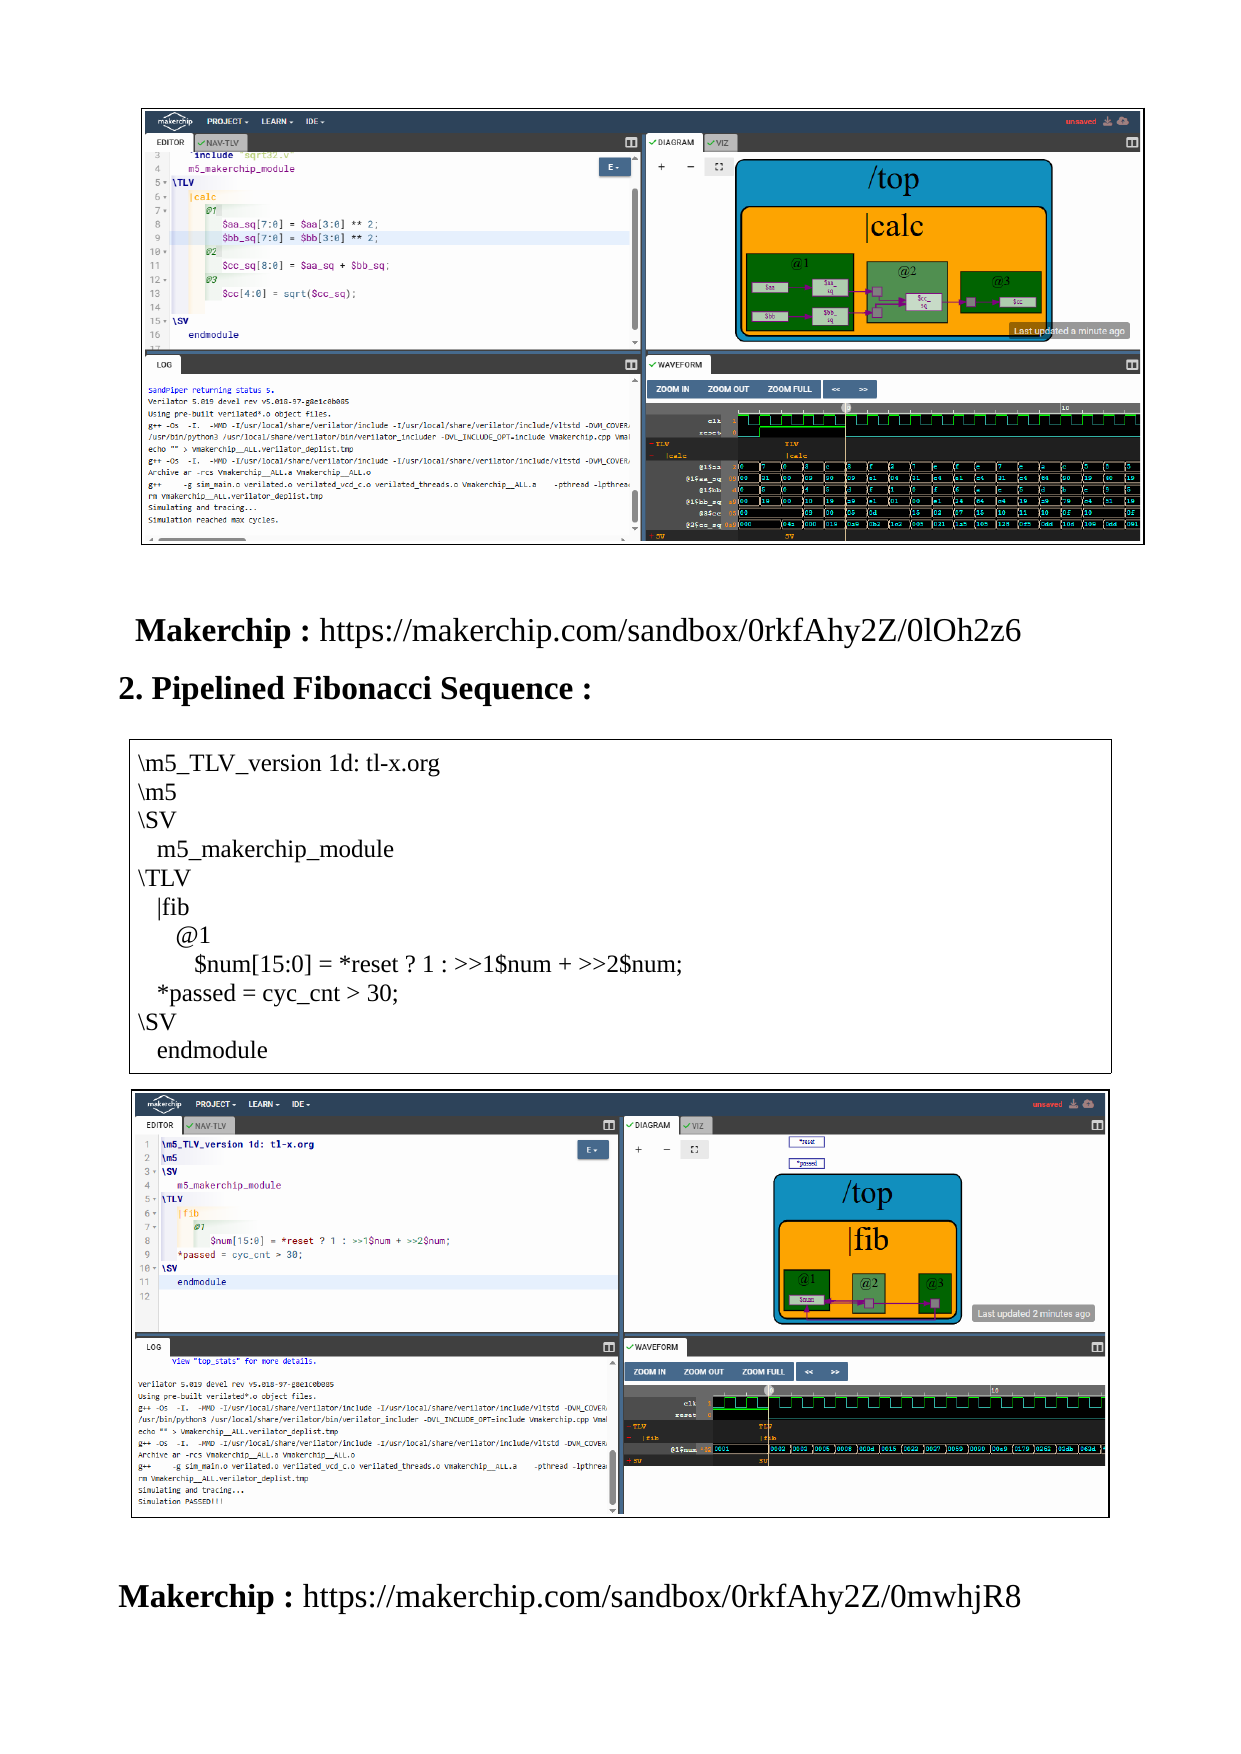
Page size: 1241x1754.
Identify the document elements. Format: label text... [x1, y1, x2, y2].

text 2. Pipelined Fibonacci Sequence : [118, 668, 1122, 707]
text Makerchip : https://makerchip.com/sandbox/0rkfAhy2Z/0lOh2z6 [118, 610, 1122, 648]
text \m5_TLV_version 1d: tl-x.org \m5 \SV m5_makerchip_module \TLV |fib @1 $num[15:0] = *reset ? 1 : >>1$num + >>2$num; *passed = cyc_cnt > 30; \SV endmodule [138, 748, 1102, 1064]
picture [135, 1093, 1106, 1514]
text Makerchip : https://makerchip.com/sandbox/0rkfAhy2Z/0mwhjR8 [118, 1577, 1122, 1615]
picture [145, 111, 1141, 541]
